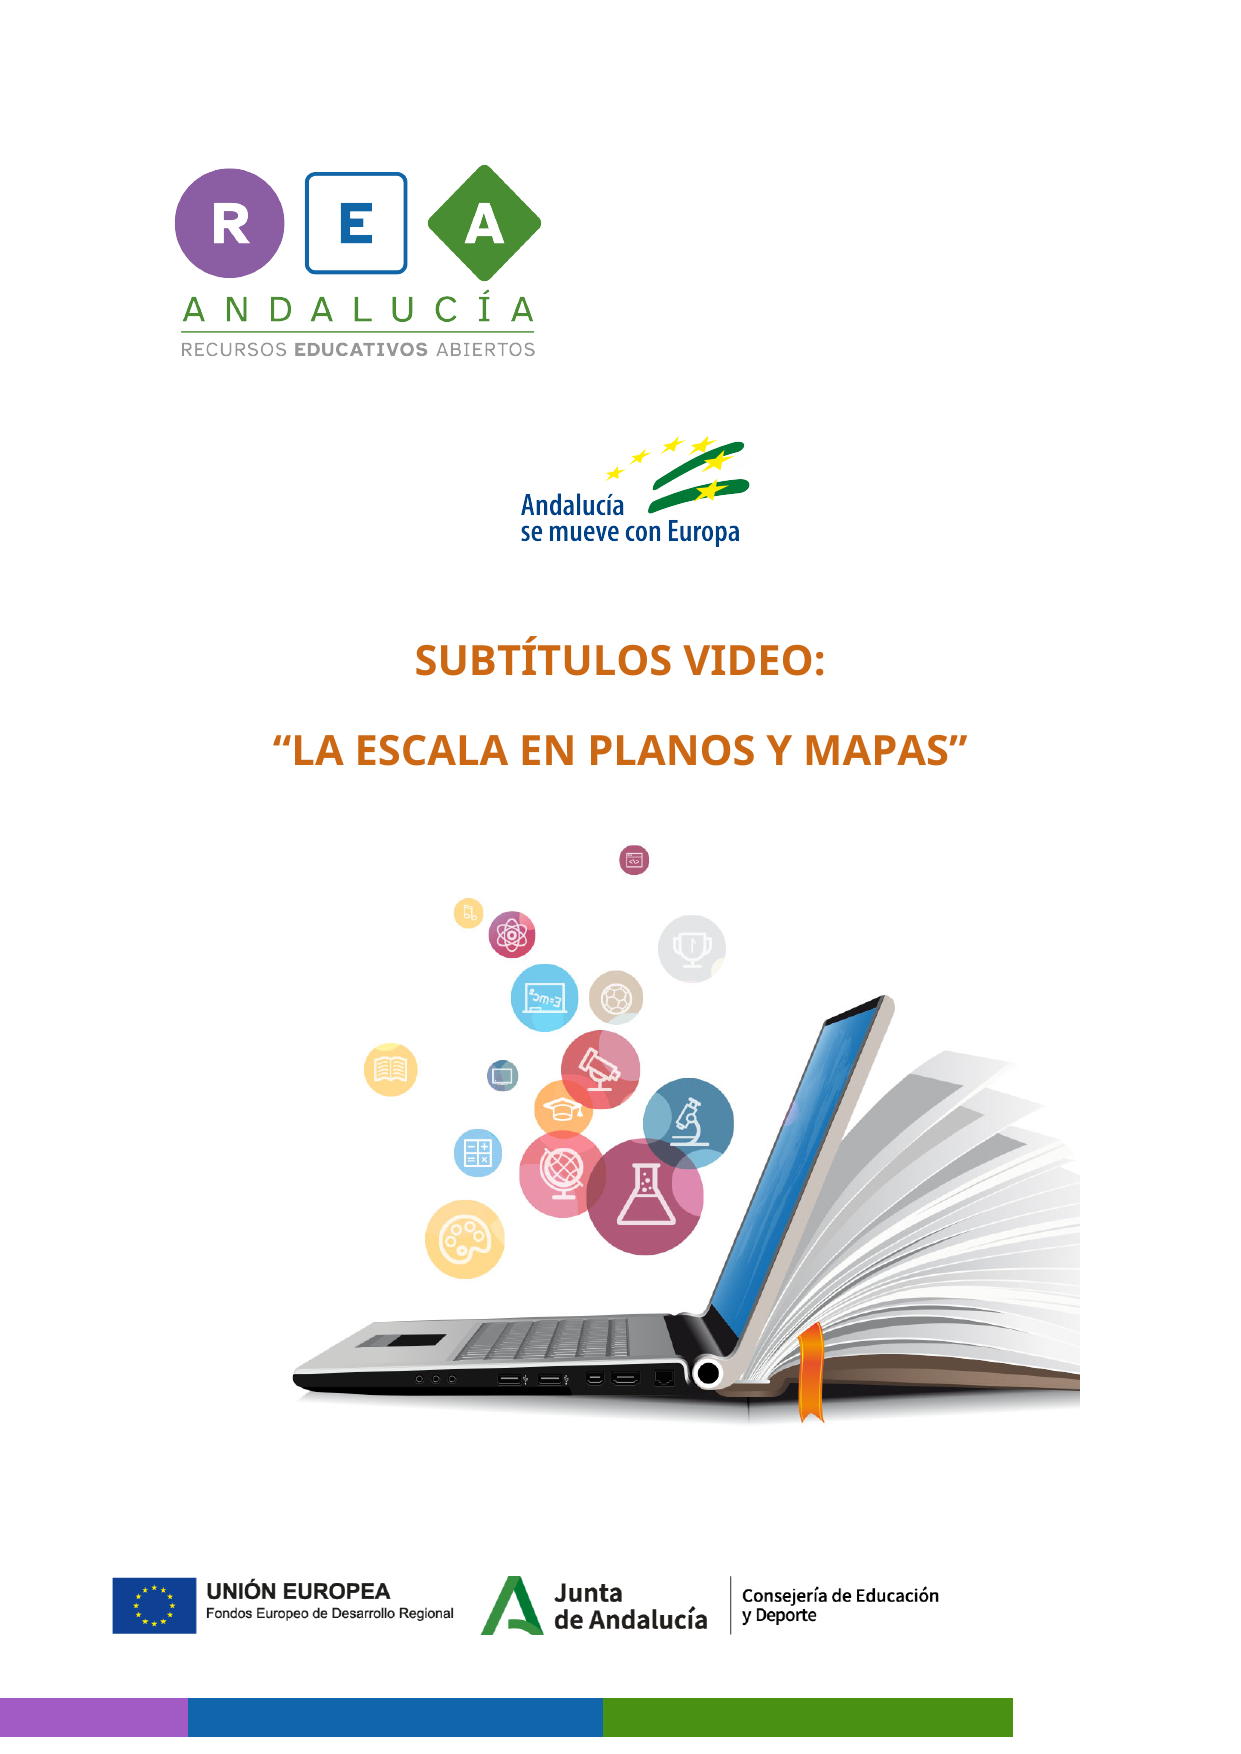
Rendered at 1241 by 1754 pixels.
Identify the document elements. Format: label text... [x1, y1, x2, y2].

picture [521, 436, 752, 547]
picture [247, 812, 1080, 1454]
picture [157, 147, 560, 384]
title “LA ESCALA EN PLANOS Y MAPAS” [118, 721, 1122, 778]
picture [0, 1490, 1013, 1737]
title SUBTÍTULOS VIDEO: [118, 631, 1122, 687]
